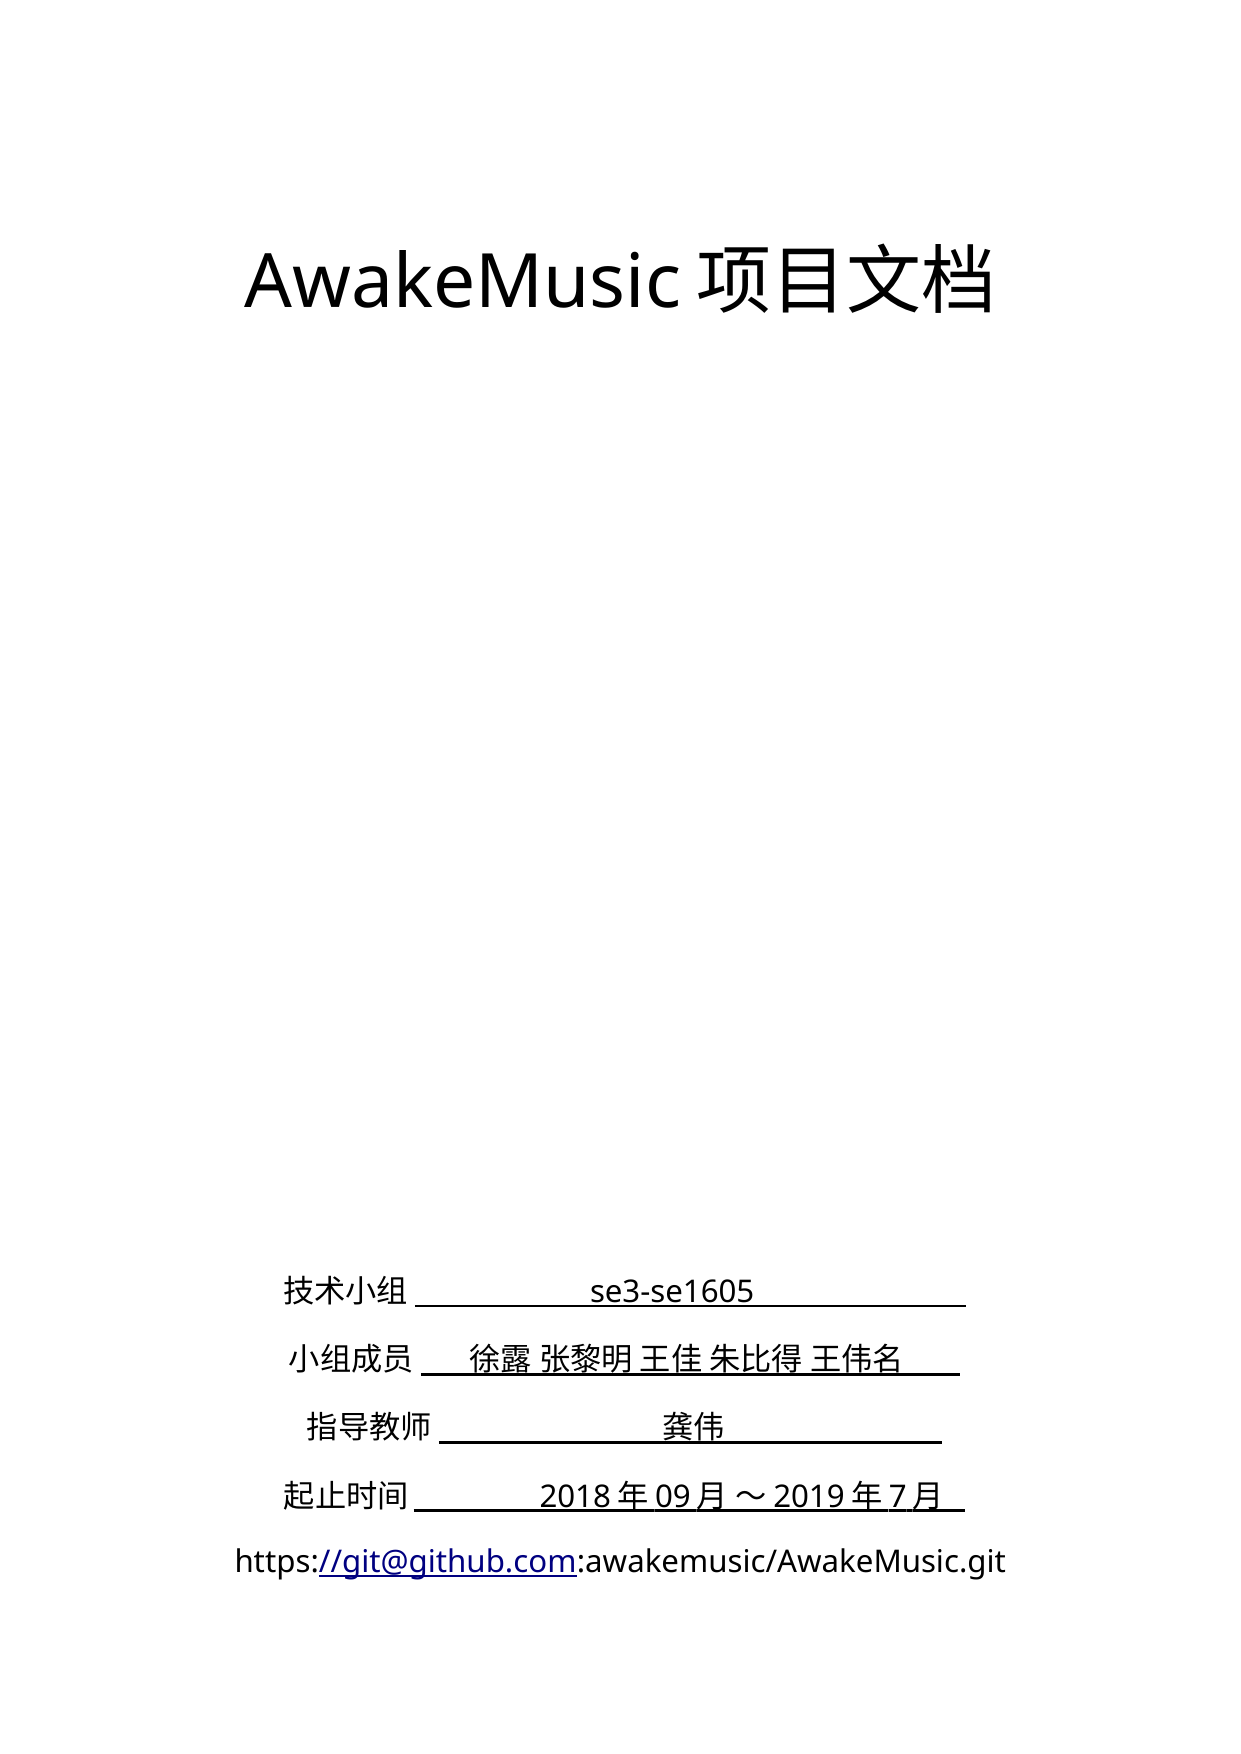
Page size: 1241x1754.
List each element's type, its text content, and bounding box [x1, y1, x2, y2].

text 技术小组 se3-se1605 [118, 1266, 1122, 1312]
text AwakeMusic项目文档 [118, 220, 1122, 329]
text 起止时间 2018年09月 ～ 2019年7月 [118, 1471, 1122, 1516]
text https://git@github.com:awakemusic/AwakeMusic.git [118, 1539, 1122, 1581]
text 指导教师 龚伟 [118, 1403, 1122, 1448]
text 小组成员 徐露 张黎明 王佳 朱比得 王伟名 [118, 1334, 1122, 1380]
